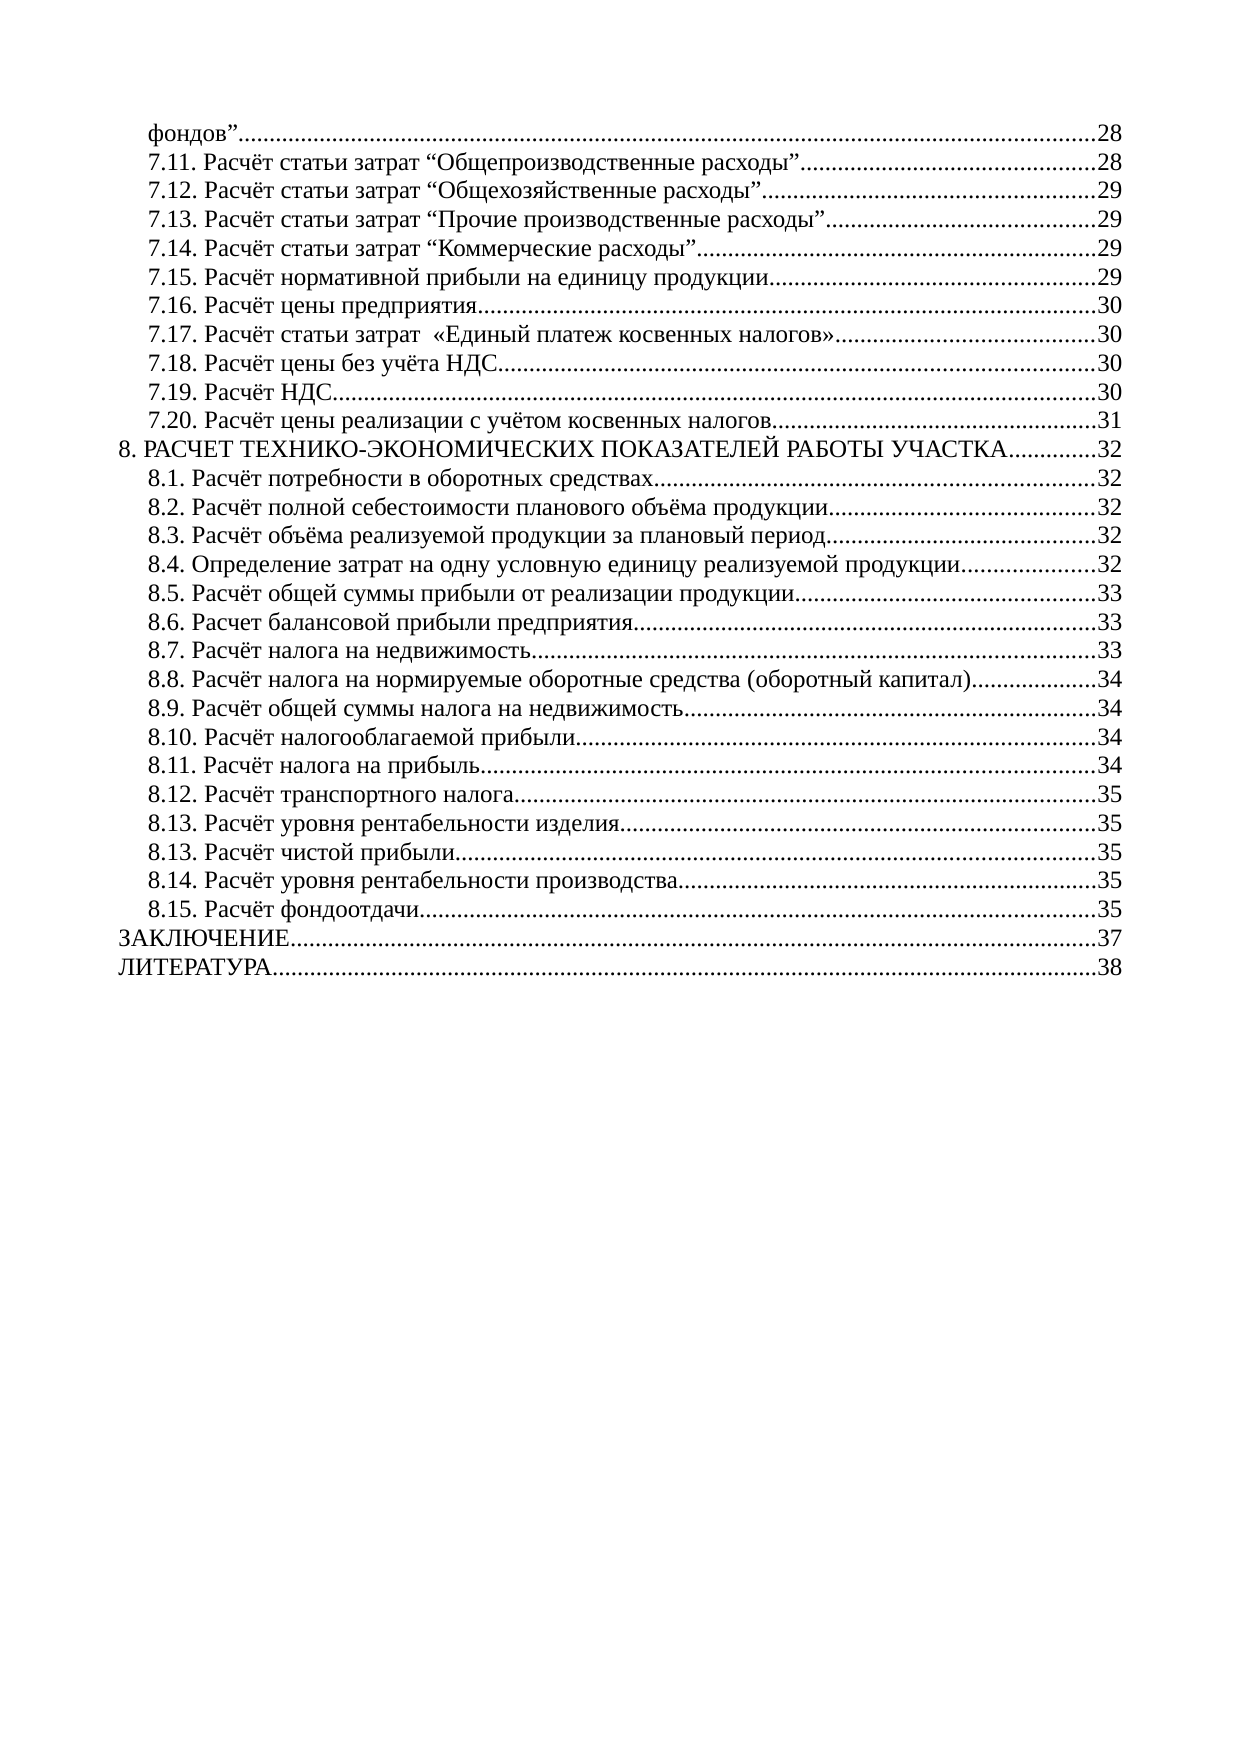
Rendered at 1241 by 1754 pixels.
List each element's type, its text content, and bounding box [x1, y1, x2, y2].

text 8.9. Расчёт общей суммы налога на недвижимость 34 [148, 693, 1122, 722]
text 7.16. Расчёт цены предприятия 30 [148, 291, 1122, 319]
text 7.12. Расчёт статьи затрат “Общехозяйственные расходы” 29 [148, 176, 1122, 204]
text 7.20. Расчёт цены реализации с учётом косвенных налогов 31 [148, 406, 1122, 434]
text 8.11. Расчёт налога на прибыль 34 [148, 751, 1122, 779]
text 8.8. Расчёт налога на нормируемые оборотные средства (оборотный капитал) 34 [148, 664, 1122, 693]
text 7.18. Расчёт цены без учёта НДС 30 [148, 348, 1122, 377]
text 7.15. Расчёт нормативной прибыли на единицу продукции 29 [148, 262, 1122, 291]
text 7.19. Расчёт НДС 30 [148, 377, 1122, 406]
text 7.14. Расчёт статьи затрат “Коммерческие расходы” 29 [148, 233, 1122, 262]
text 8.10. Расчёт налогооблагаемой прибыли 34 [148, 722, 1122, 751]
text 8.6. Расчет балансовой прибыли предприятия 33 [148, 607, 1122, 636]
text 8. РАСЧЕТ ТЕХНИКО-ЭКОНОМИЧЕСКИХ ПОКАЗАТЕЛЕЙ РАБОТЫ УЧАСТКА 32 [118, 434, 1122, 463]
text 8.14. Расчёт уровня рентабельности производства 35 [148, 866, 1122, 894]
text ЗАКЛЮЧЕНИЕ 37 [118, 923, 1122, 952]
text 8.2. Расчёт полной себестоимости планового объёма продукции 32 [148, 492, 1122, 521]
text 8.15. Расчёт фондоотдачи 35 [148, 894, 1122, 923]
text 8.3. Расчёт объёма реализуемой продукции за плановый период 32 [148, 521, 1122, 549]
text 7.11. Расчёт статьи затрат “Общепроизводственные расходы” 28 [148, 147, 1122, 176]
text 7.17. Расчёт статьи затрат «Единый платеж косвенных налогов» 30 [148, 319, 1122, 348]
text 7.10. Расчёт статьи затрат “Амортизационные отчисления основных производственных фондов” 28 [148, 118, 1122, 147]
text 8.12. Расчёт транспортного налога 35 [148, 779, 1122, 808]
text 8.1. Расчёт потребности в оборотных средствах 32 [148, 463, 1122, 492]
text 8.7. Расчёт налога на недвижимость 33 [148, 636, 1122, 664]
text ЛИТЕРАТУРА 38 [118, 952, 1122, 981]
text 8.13. Расчёт чистой прибыли 35 [148, 837, 1122, 866]
text 8.5. Расчёт общей суммы прибыли от реализации продукции 33 [148, 578, 1122, 607]
text 7.13. Расчёт статьи затрат “Прочие производственные расходы” 29 [148, 204, 1122, 233]
text 8.4. Определение затрат на одну условную единицу реализуемой продукции 32 [148, 549, 1122, 578]
text 8.13. Расчёт уровня рентабельности изделия 35 [148, 808, 1122, 837]
